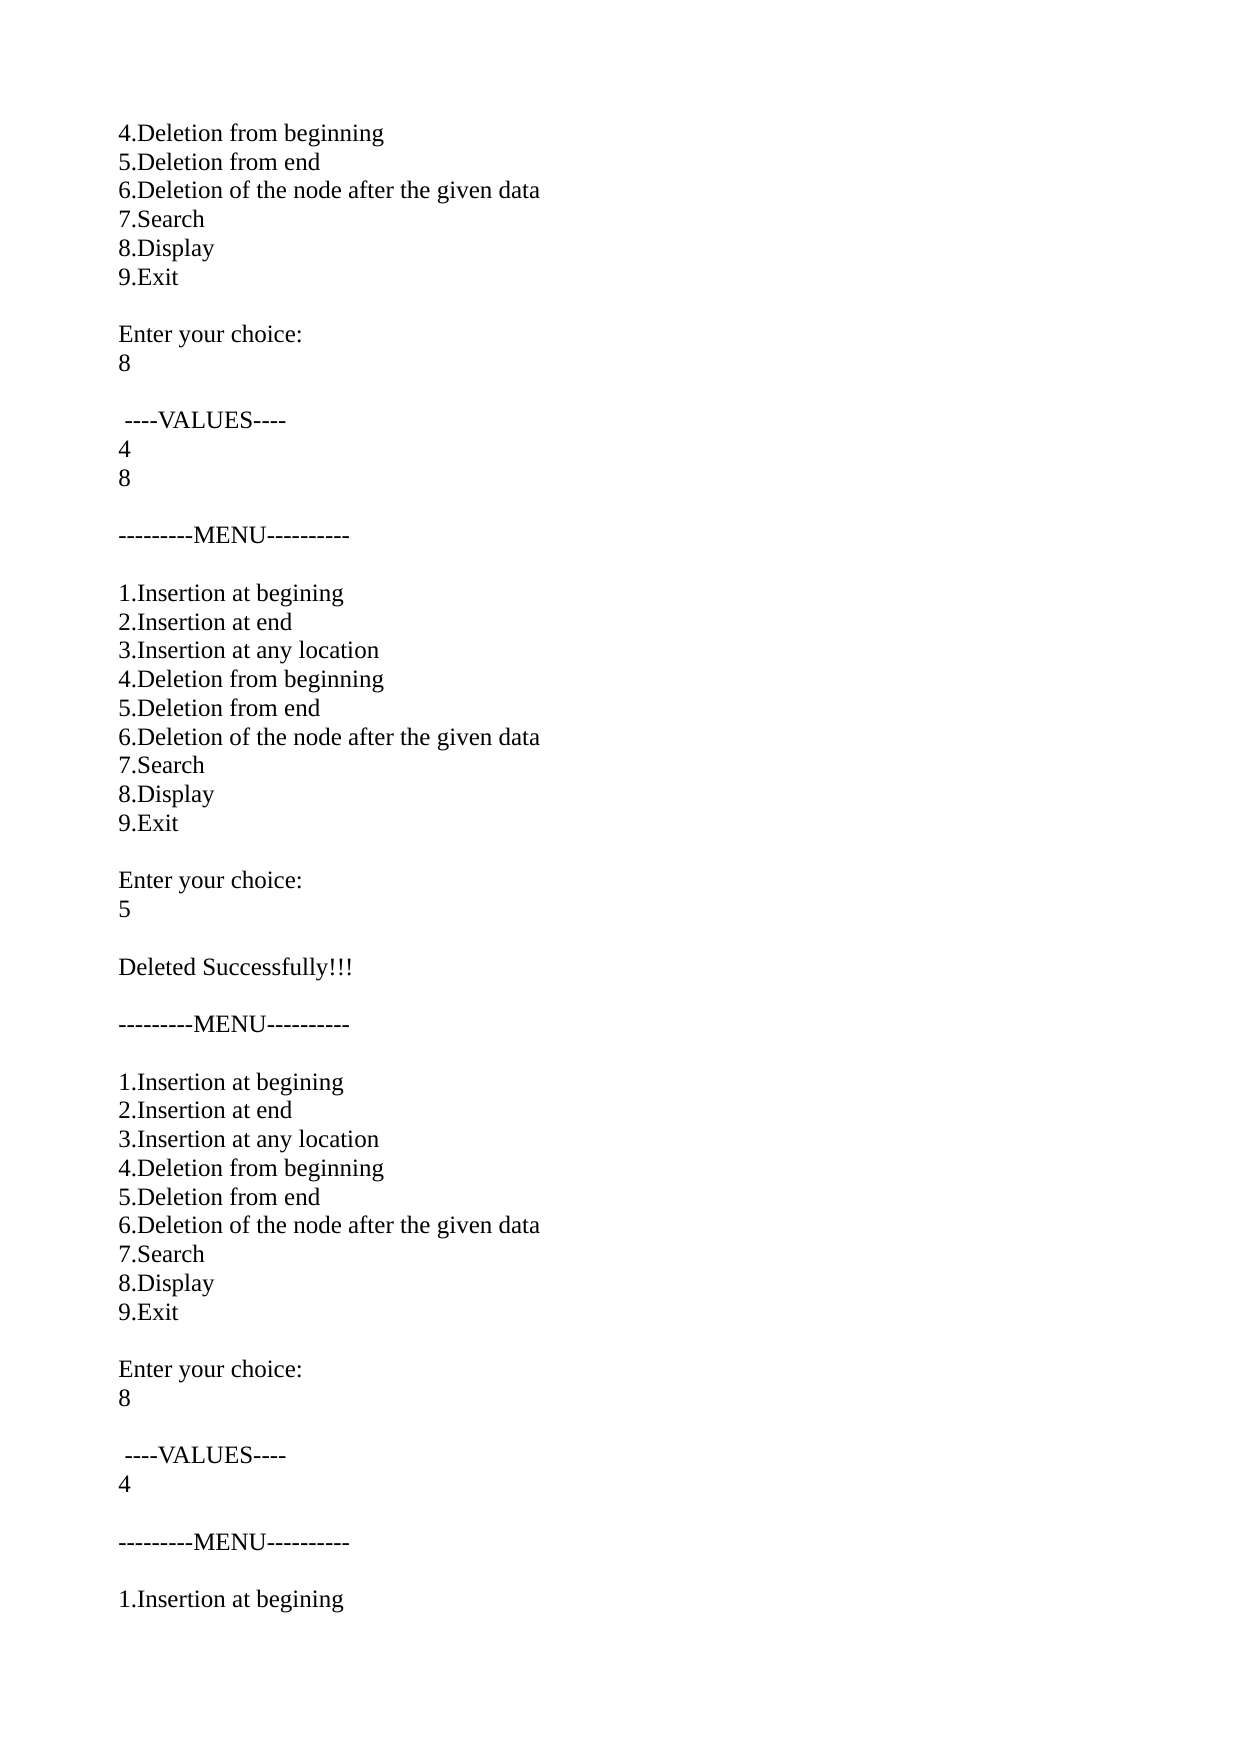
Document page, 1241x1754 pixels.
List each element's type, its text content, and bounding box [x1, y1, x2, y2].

text 2.Insertion at end [118, 607, 1122, 636]
text 3.Insertion at any location [118, 636, 1122, 664]
text 4 [118, 434, 1122, 463]
text Enter your choice: [118, 866, 1122, 894]
text 2.Insertion at end [118, 1096, 1122, 1124]
text 5.Deletion from end [118, 147, 1122, 176]
text 1.Insertion at begining [118, 1584, 1122, 1613]
text 5 [118, 894, 1122, 923]
text 4.Deletion from beginning [118, 664, 1122, 693]
text 6.Deletion of the node after the given data [118, 722, 1122, 751]
text 9.Exit [118, 262, 1122, 291]
text ---------MENU---------- [118, 1527, 1122, 1556]
text Deleted Successfully!!! [118, 952, 1122, 981]
text 8.Display [118, 779, 1122, 808]
text 5.Deletion from end [118, 1182, 1122, 1211]
text 7.Search [118, 751, 1122, 779]
text 1.Insertion at begining [118, 578, 1122, 607]
text ----VALUES---- [118, 406, 1122, 434]
text 8 [118, 1383, 1122, 1412]
text 9.Exit [118, 808, 1122, 837]
text ---------MENU---------- [118, 1009, 1122, 1038]
text 6.Deletion of the node after the given data [118, 176, 1122, 204]
text Enter your choice: [118, 319, 1122, 348]
text 8.Display [118, 233, 1122, 262]
text 7.Search [118, 1239, 1122, 1268]
text Enter your choice: [118, 1354, 1122, 1383]
text 8 [118, 348, 1122, 377]
text 4.Deletion from beginning [118, 1153, 1122, 1182]
text 4 [118, 1469, 1122, 1498]
text 5.Deletion from end [118, 693, 1122, 722]
text 8 [118, 463, 1122, 492]
text ----VALUES---- [118, 1441, 1122, 1469]
text ---------MENU---------- [118, 521, 1122, 549]
text 7.Search [118, 204, 1122, 233]
text 6.Deletion of the node after the given data [118, 1211, 1122, 1239]
text 9.Exit [118, 1297, 1122, 1326]
text 3.Insertion at any location [118, 1124, 1122, 1153]
text 8.Display [118, 1268, 1122, 1297]
text 1.Insertion at begining [118, 1067, 1122, 1096]
text 4.Deletion from beginning [118, 118, 1122, 147]
